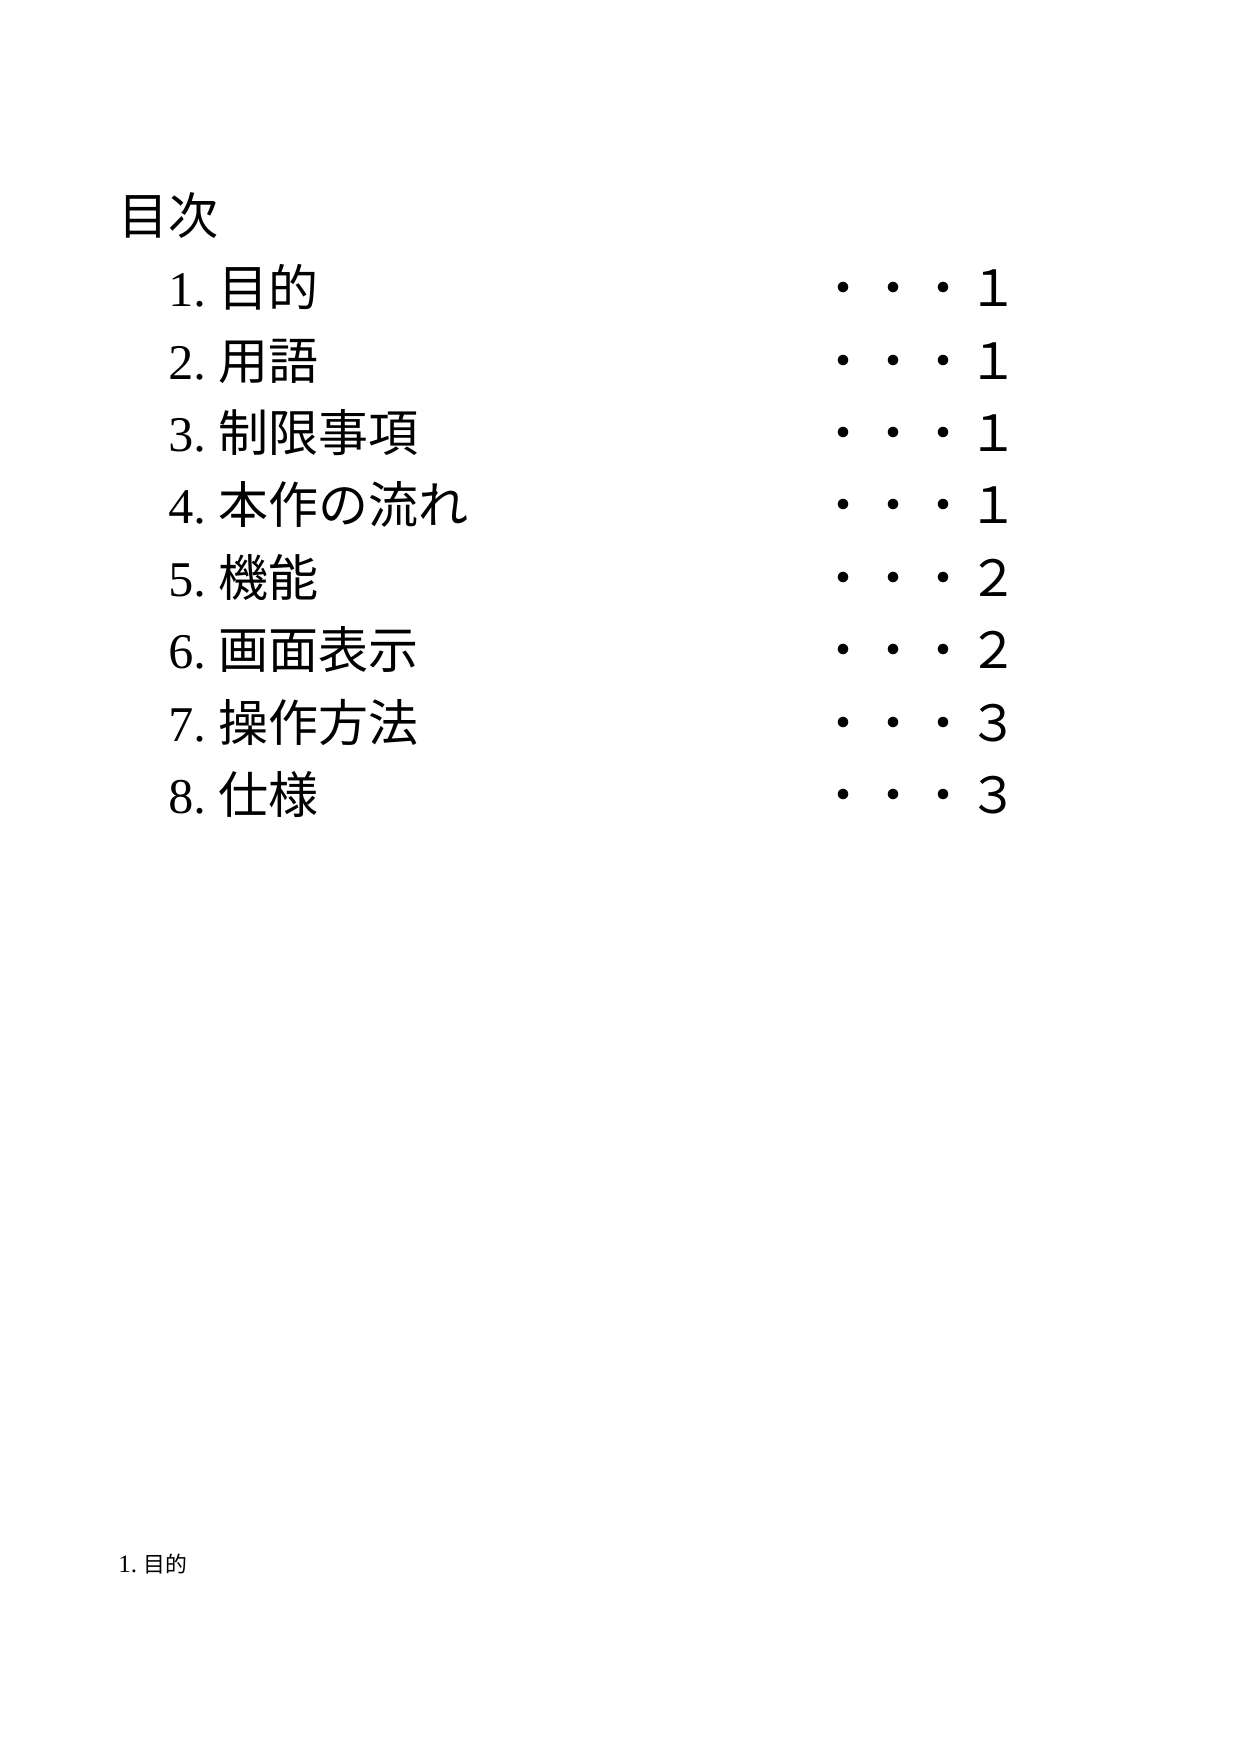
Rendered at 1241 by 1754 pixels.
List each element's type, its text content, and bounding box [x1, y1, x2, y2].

text 8. 仕様 ・・・３ [118, 756, 1122, 828]
text 1. 目的 ・・・１ [118, 249, 1122, 321]
text 4. 本作の流れ ・・・１ [118, 466, 1122, 538]
text 7. 操作方法 ・・・３ [118, 683, 1122, 756]
text 5. 機能 ・・・２ [118, 538, 1122, 611]
text 6. 画面表示 ・・・２ [118, 611, 1122, 683]
text 1. 目的 [118, 1547, 1122, 1578]
text 2. 用語 ・・・１ [118, 321, 1122, 393]
text 3. 制限事項 ・・・１ [118, 393, 1122, 466]
text 目次 [118, 176, 1122, 249]
